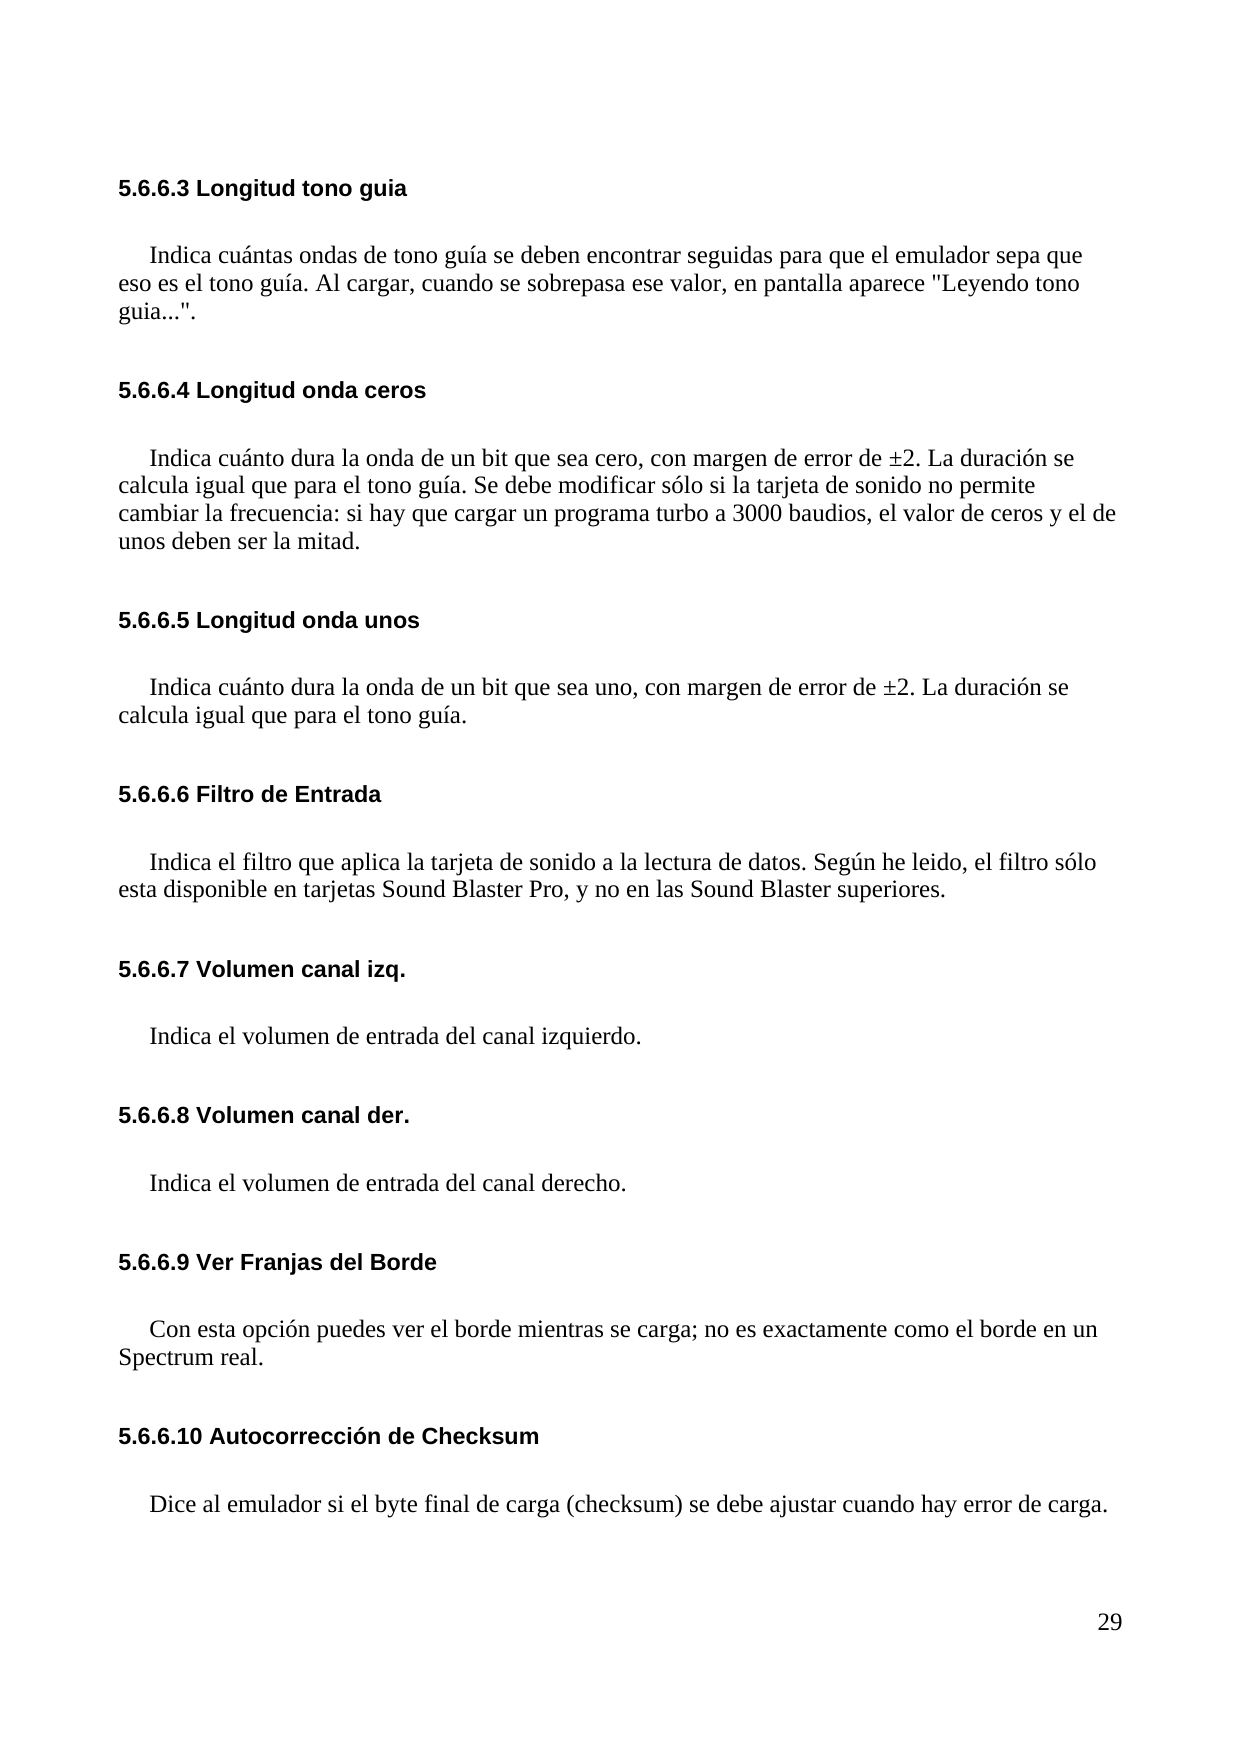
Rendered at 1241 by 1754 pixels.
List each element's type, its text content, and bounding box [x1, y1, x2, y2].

text Indica cuánto dura la onda de un bit que sea uno, con margen de error de ±2. La duración se calcula igual que para el tono guía. [118, 673, 1122, 729]
text Indica cuánto dura la onda de un bit que sea cero, con margen de error de ±2. La duración se calcula igual que para el tono guía. Se debe modificar sólo si la tarjeta de sonido no permite cambiar la frecuencia: si hay que cargar un programa turbo a 3000 baudios, el valor de ceros y el de unos deben ser la mitad. [118, 444, 1122, 554]
text Indica cuántas ondas de tono guía se deben encontrar seguidas para que el emulador sepa que eso es el tono guía. Al cargar, cuando se sobrepasa ese valor, en pantalla aparece "Leyendo tono guia...". [118, 242, 1122, 325]
subtitle 5.6.6.10 Autocorrección de Checksum [118, 1424, 1122, 1450]
text Dice al emulador si el byte final de carga (checksum) se debe ajustar cuando hay error de carga. [118, 1490, 1122, 1518]
subtitle 5.6.6.4 Longitud onda ceros [118, 377, 1122, 403]
text Indica el filtro que aplica la tarjeta de sonido a la lectura de datos. Según he leido, el filtro sólo esta disponible en tarjetas Sound Blaster Pro, y no en las Sound Blaster superiores. [118, 848, 1122, 903]
text Indica el volumen de entrada del canal izquierdo. [118, 1022, 1122, 1050]
subtitle 5.6.6.5 Longitud onda unos [118, 607, 1122, 633]
subtitle 5.6.6.3 Longitud tono guia [118, 175, 1122, 201]
text Con esta opción puedes ver el borde mientras se carga; no es exactamente como el borde en un Spectrum real. [118, 1316, 1122, 1371]
subtitle 5.6.6.6 Filtro de Entrada [118, 782, 1122, 808]
subtitle 5.6.6.8 Volumen canal der. [118, 1103, 1122, 1129]
subtitle 5.6.6.9 Ver Franjas del Borde [118, 1249, 1122, 1275]
subtitle 5.6.6.7 Volumen canal izq. [118, 956, 1122, 982]
text Indica el volumen de entrada del canal derecho. [118, 1169, 1122, 1197]
